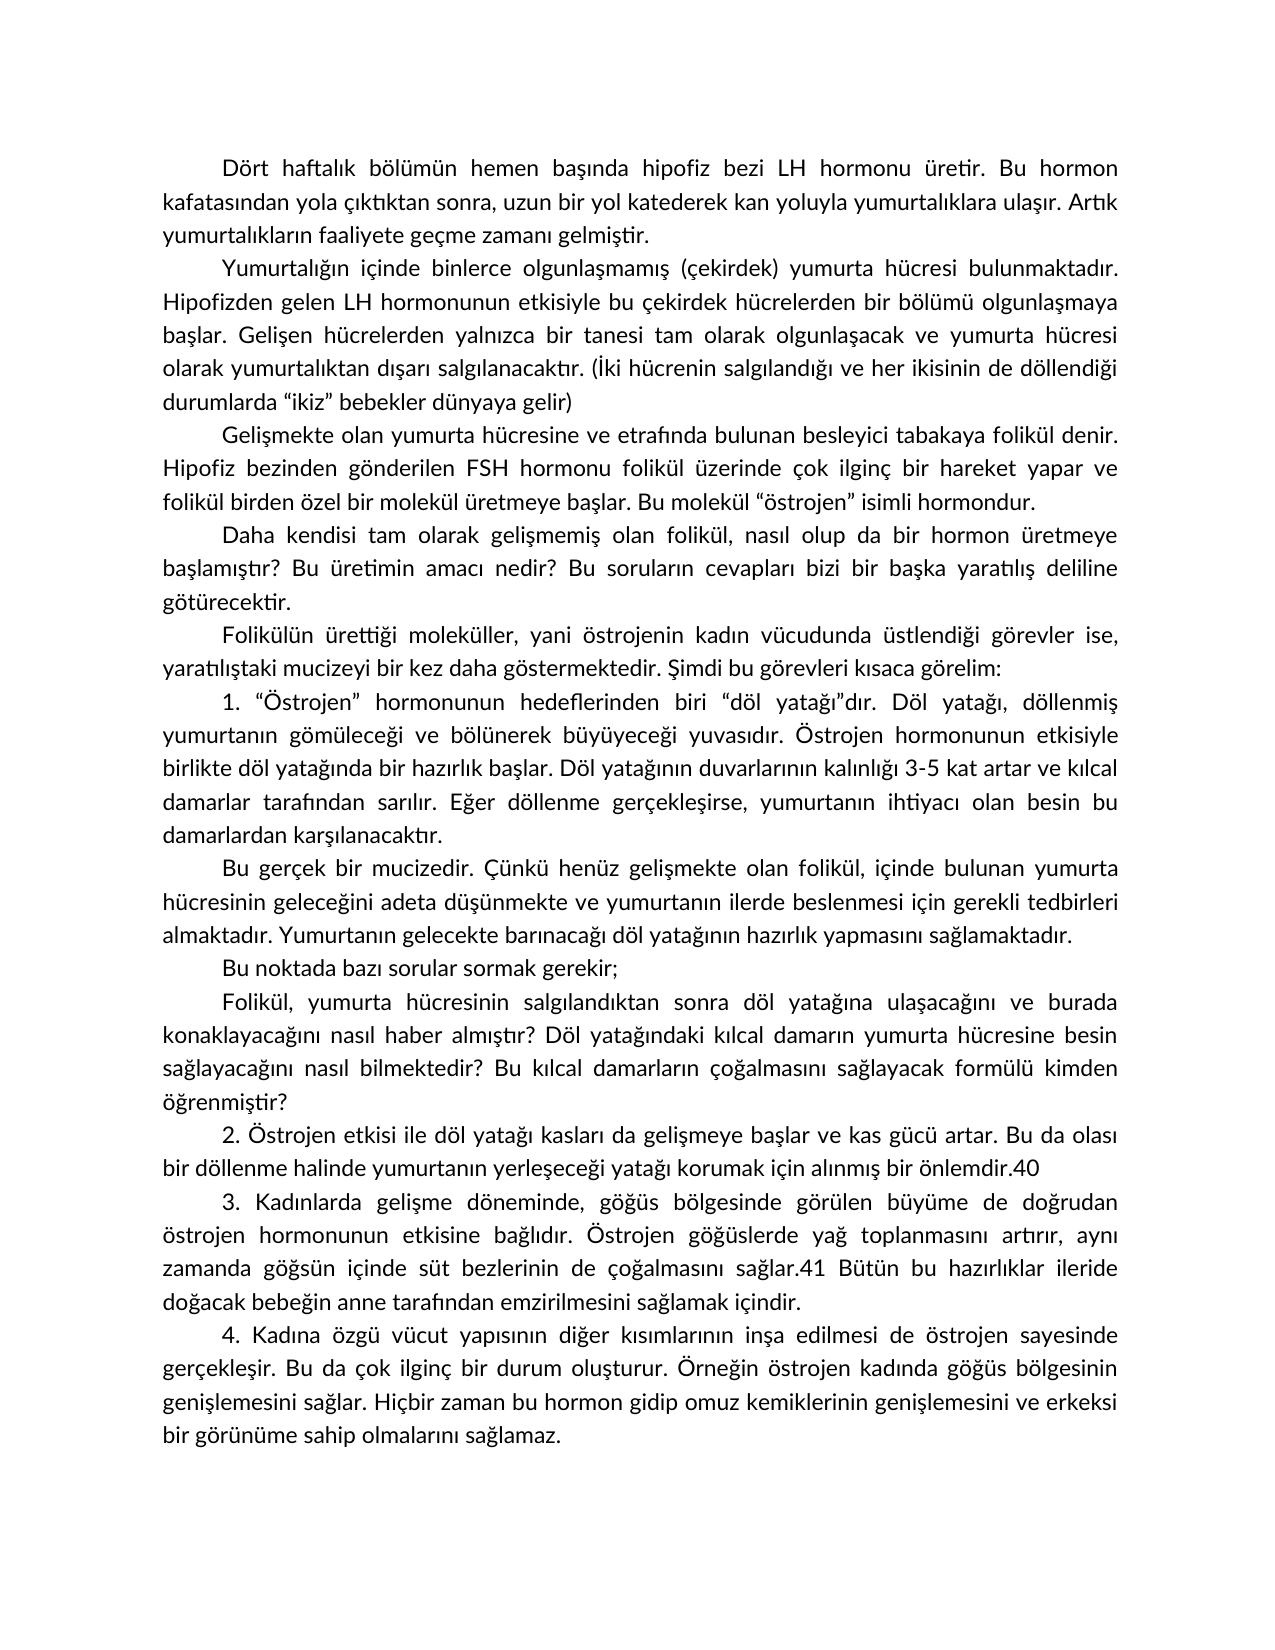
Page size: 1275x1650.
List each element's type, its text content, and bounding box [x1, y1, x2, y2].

text Folikülün ürettiği moleküller, yani östrojenin kadın vücudunda üstlendiği görevler ise, yaratılıştaki mucizeyi bir kez daha göstermektedir. Şimdi bu görevleri kısaca görelim: [162, 617, 1119, 683]
text 3. Kadınlarda gelişme döneminde, göğüs bölgesinde görülen büyüme de doğrudan östrojen hormonunun etkisine bağlıdır. Östrojen göğüslerde yağ toplanmasını artırır, aynı zamanda göğsün içinde süt bezlerinin de çoğalmasını sağlar.41 Bütün bu hazırlıklar ileride doğacak bebeğin anne tarafından emzirilmesini sağlamak içindir. [162, 1183, 1119, 1317]
text Bu noktada bazı sorular sormak gerekir; [162, 950, 1119, 983]
text 4. Kadına özgü vücut yapısının diğer kısımlarının inşa edilmesi de östrojen sayesinde gerçekleşir. Bu da çok ilginç bir durum oluşturur. Örneğin östrojen kadında göğüs bölgesinin genişlemesini sağlar. Hiçbir zaman bu hormon gidip omuz kemiklerinin genişlemesini ve erkeksi bir görünüme sahip olmalarını sağlamaz. [162, 1317, 1119, 1450]
text Yumurtalığın içinde binlerce olgunlaşmamış (çekirdek) yumurta hücresi bulunmaktadır. Hipofizden gelen LH hormonunun etkisiyle bu çekirdek hücrelerden bir bölümü olgunlaşmaya başlar. Gelişen hücrelerden yalnızca bir tanesi tam olarak olgunlaşacak ve yumurta hücresi olarak yumurtalıktan dışarı salgılanacaktır. (İki hücrenin salgılandığı ve her ikisinin de döllendiği durumlarda “ikiz” bebekler dünyaya gelir) [162, 250, 1119, 417]
text 1. “Östrojen” hormonunun hedeflerinden biri “döl yatağı”dır. Döl yatağı, döllenmiş yumurtanın gömüleceği ve bölünerek büyüyeceği yuvasıdır. Östrojen hormonunun etkisiyle birlikte döl yatağında bir hazırlık başlar. Döl yatağının duvarlarının kalınlığı 3-5 kat artar ve kılcal damarlar tarafından sarılır. Eğer döllenme gerçekleşirse, yumurtanın ihtiyacı olan besin bu damarlardan karşılanacaktır. [162, 683, 1119, 850]
text Gelişmekte olan yumurta hücresine ve etrafında bulunan besleyici tabakaya folikül denir. Hipofiz bezinden gönderilen FSH hormonu folikül üzerinde çok ilginç bir hareket yapar ve folikül birden özel bir molekül üretmeye başlar. Bu molekül “östrojen” isimli hormondur. [162, 417, 1119, 517]
text Folikül, yumurta hücresinin salgılandıktan sonra döl yatağına ulaşacağını ve burada konaklayacağını nasıl haber almıştır? Döl yatağındaki kılcal damarın yumurta hücresine besin sağlayacağını nasıl bilmektedir? Bu kılcal damarların çoğalmasını sağlayacak formülü kimden öğrenmiştir? [162, 983, 1119, 1117]
text Bu gerçek bir mucizedir. Çünkü henüz gelişmekte olan folikül, içinde bulunan yumurta hücresinin geleceğini adeta düşünmekte ve yumurtanın ilerde beslenmesi için gerekli tedbirleri almaktadır. Yumurtanın gelecekte barınacağı döl yatağının hazırlık yapmasını sağlamaktadır. [162, 850, 1119, 950]
text 2. Östrojen etkisi ile döl yatağı kasları da gelişmeye başlar ve kas gücü artar. Bu da olası bir döllenme halinde yumurtanın yerleşeceği yatağı korumak için alınmış bir önlemdir.40 [162, 1117, 1119, 1183]
text Daha kendisi tam olarak gelişmemiş olan folikül, nasıl olup da bir hormon üretmeye başlamıştır? Bu üretimin amacı nedir? Bu soruların cevapları bizi bir başka yaratılış deliline götürecektir. [162, 517, 1119, 617]
text Dört haftalık bölümün hemen başında hipofiz bezi LH hormonu üretir. Bu hormon kafatasından yola çıktıktan sonra, uzun bir yol katederek kan yoluyla yumurtalıklara ulaşır. Artık yumurtalıkların faaliyete geçme zamanı gelmiştir. [162, 150, 1119, 250]
